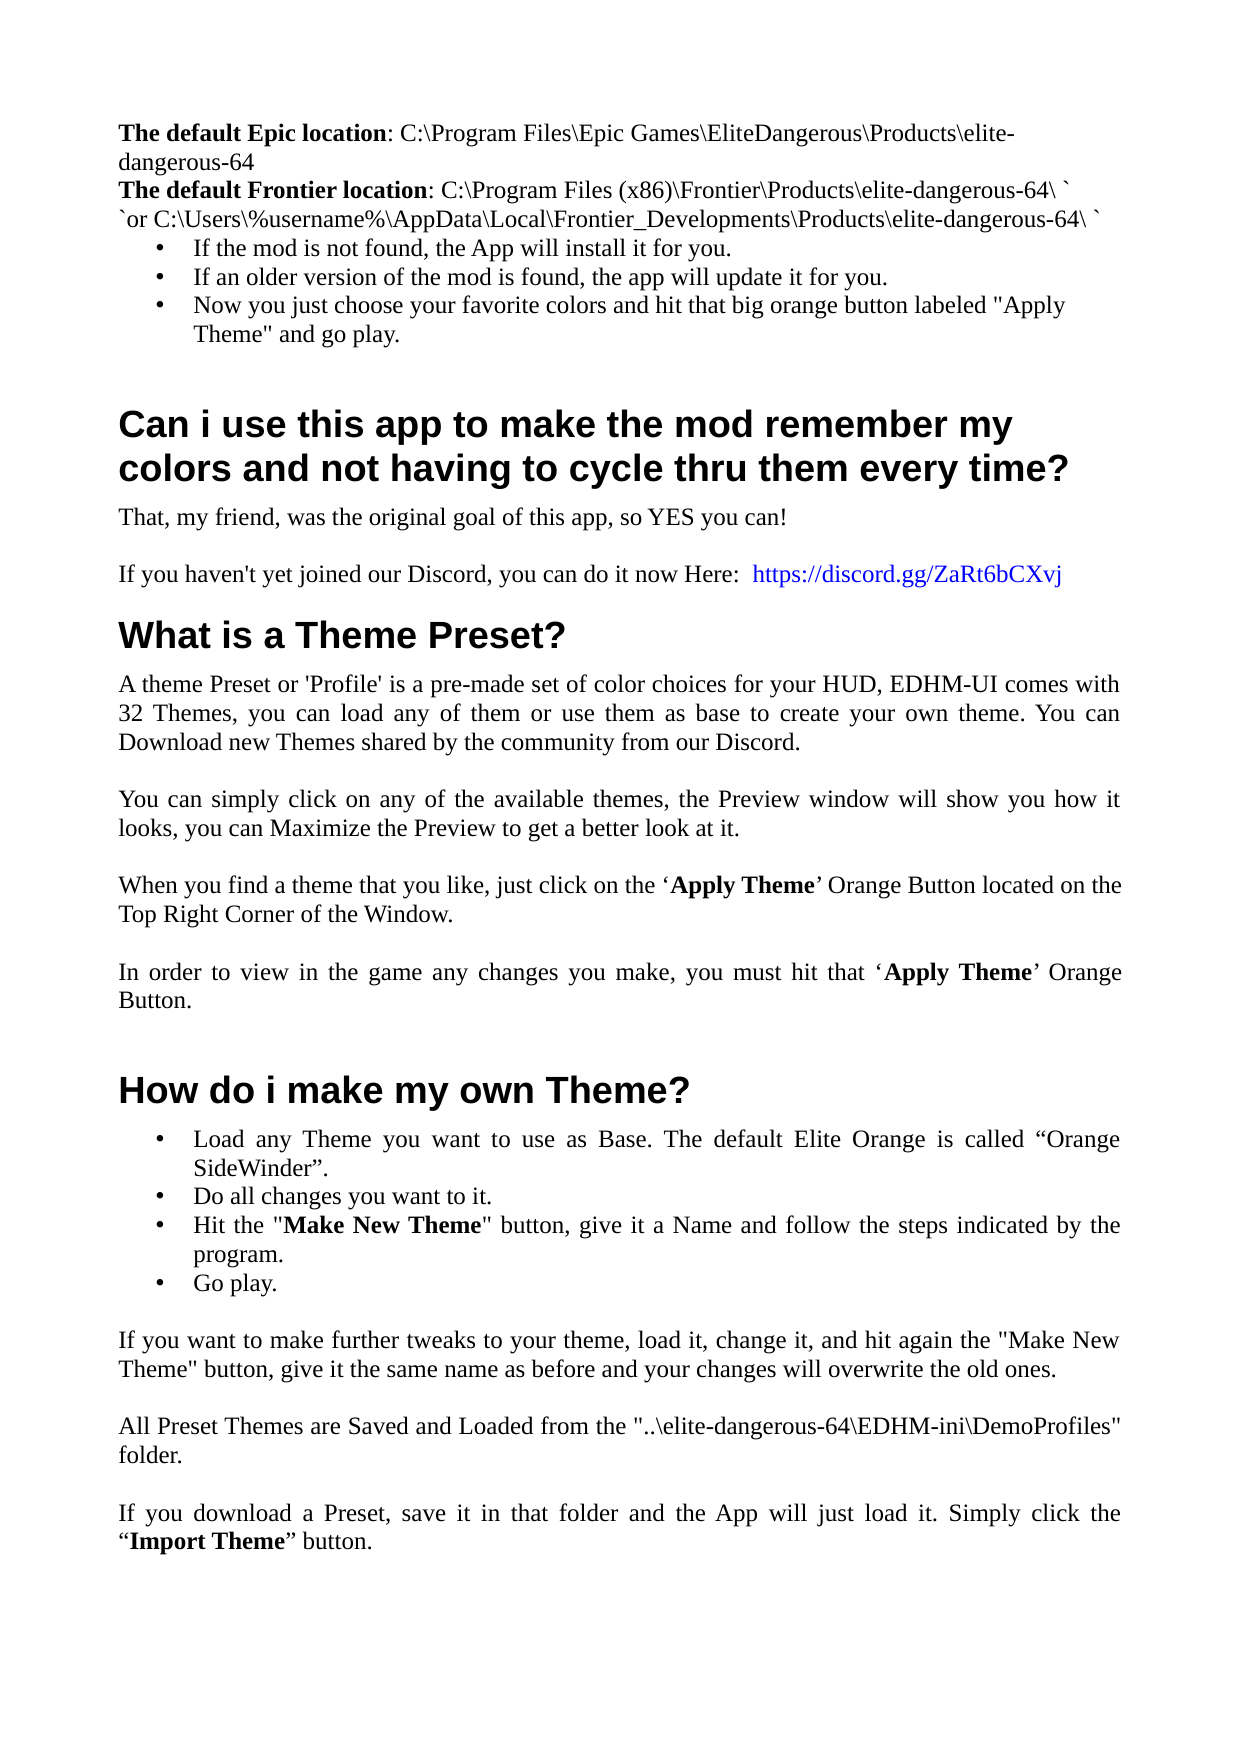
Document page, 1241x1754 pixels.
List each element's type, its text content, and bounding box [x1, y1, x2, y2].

list Load any Theme you want to use as Base. The default Elite Orange is called “Orange SideWinder”. [156, 1124, 1122, 1181]
text A theme Preset or 'Profile' is a pre-made set of color choices for your HUD, EDHM-UI comes with 32 Themes, you can load any of them or use them as base to create your own theme. You can Download new Themes shared by the community from our Discord. [118, 669, 1122, 755]
text The default Frontier location: C:\Program Files (x86)\Frontier\Products\elite-dangerous-64\ ` [118, 176, 1122, 204]
text All Preset Themes are Saved and Loaded from the "..\elite-dangerous-64\EDHM-ini\DemoProfiles" folder. [118, 1411, 1122, 1469]
list If the mod is not found, the App will install it for you. [156, 233, 1122, 262]
list Hit the "Make New Theme" button, give it a Name and follow the steps indicated by the program. [156, 1210, 1122, 1268]
text `or C:\Users\%username%\AppData\Local\Frontier_Developments\Products\elite-dangerous-64\ ` [118, 204, 1122, 233]
text You can simply click on any of the available themes, the Preview window will show you how it looks, you can Maximize the Preview to get a better look at it. [118, 784, 1122, 842]
text When you find a theme that you like, just click on the ‘Apply Theme’ Orange Button located on the Top Right Corner of the Window. [118, 870, 1122, 928]
text If you download a Preset, save it in that folder and the App will just load it. Simply click the “Import Theme” button. [118, 1498, 1122, 1555]
subtitle Can i use this app to make the mod remember my colors and not having to cycle thru them every time? [118, 402, 1122, 489]
subtitle How do i make my own Theme? [118, 1068, 1122, 1111]
text In order to view in the game any changes you make, you must hit that ‘Apply Theme’ Orange Button. [118, 957, 1122, 1014]
text The default Epic location: C:\Program Files\Epic Games\EliteDangerous\Products\elite-dangerous-64 [118, 118, 1122, 176]
list Do all changes you want to it. [156, 1181, 1122, 1210]
text If you haven't yet joined our Discord, you can do it now Here: https://discord.gg/ZaRt6bCXvj [118, 559, 1122, 588]
list Go play. [156, 1268, 1122, 1296]
text If you want to make further tweaks to your theme, load it, change it, and hit again the "Make New Theme" button, give it the same name as before and your changes will overwrite the old ones. [118, 1325, 1122, 1383]
subtitle What is a Theme Preset? [118, 613, 1122, 657]
list If an older version of the mod is found, the app will update it for you. [156, 262, 1122, 291]
text That, my friend, was the original goal of this app, so YES you can! [118, 502, 1122, 530]
list Now you just choose your favorite colors and hit that big orange button labeled "Apply Theme" and go play. [156, 291, 1122, 348]
